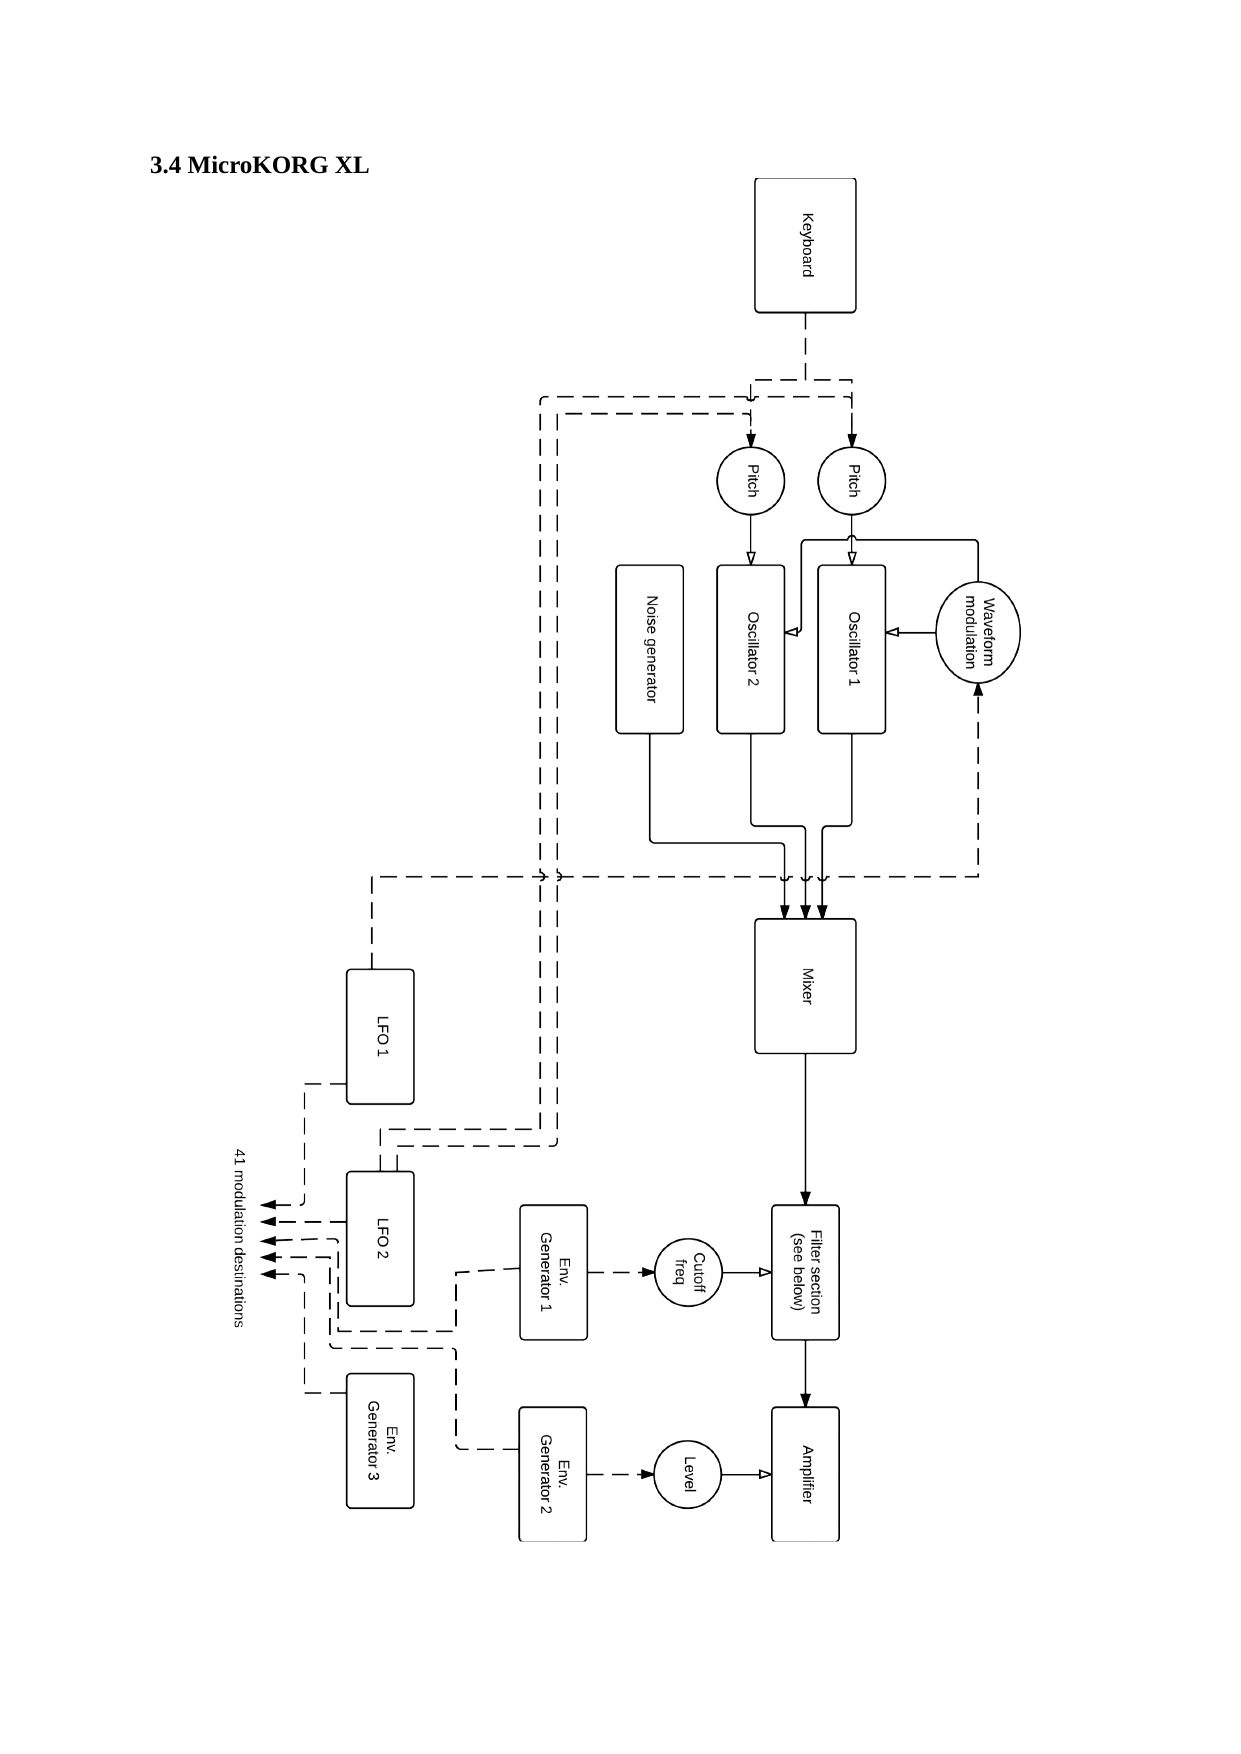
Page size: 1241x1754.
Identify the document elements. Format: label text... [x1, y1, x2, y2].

picture [212, 178, 1028, 1542]
subtitle 3.4 MicroKORG XL [150, 150, 1091, 179]
